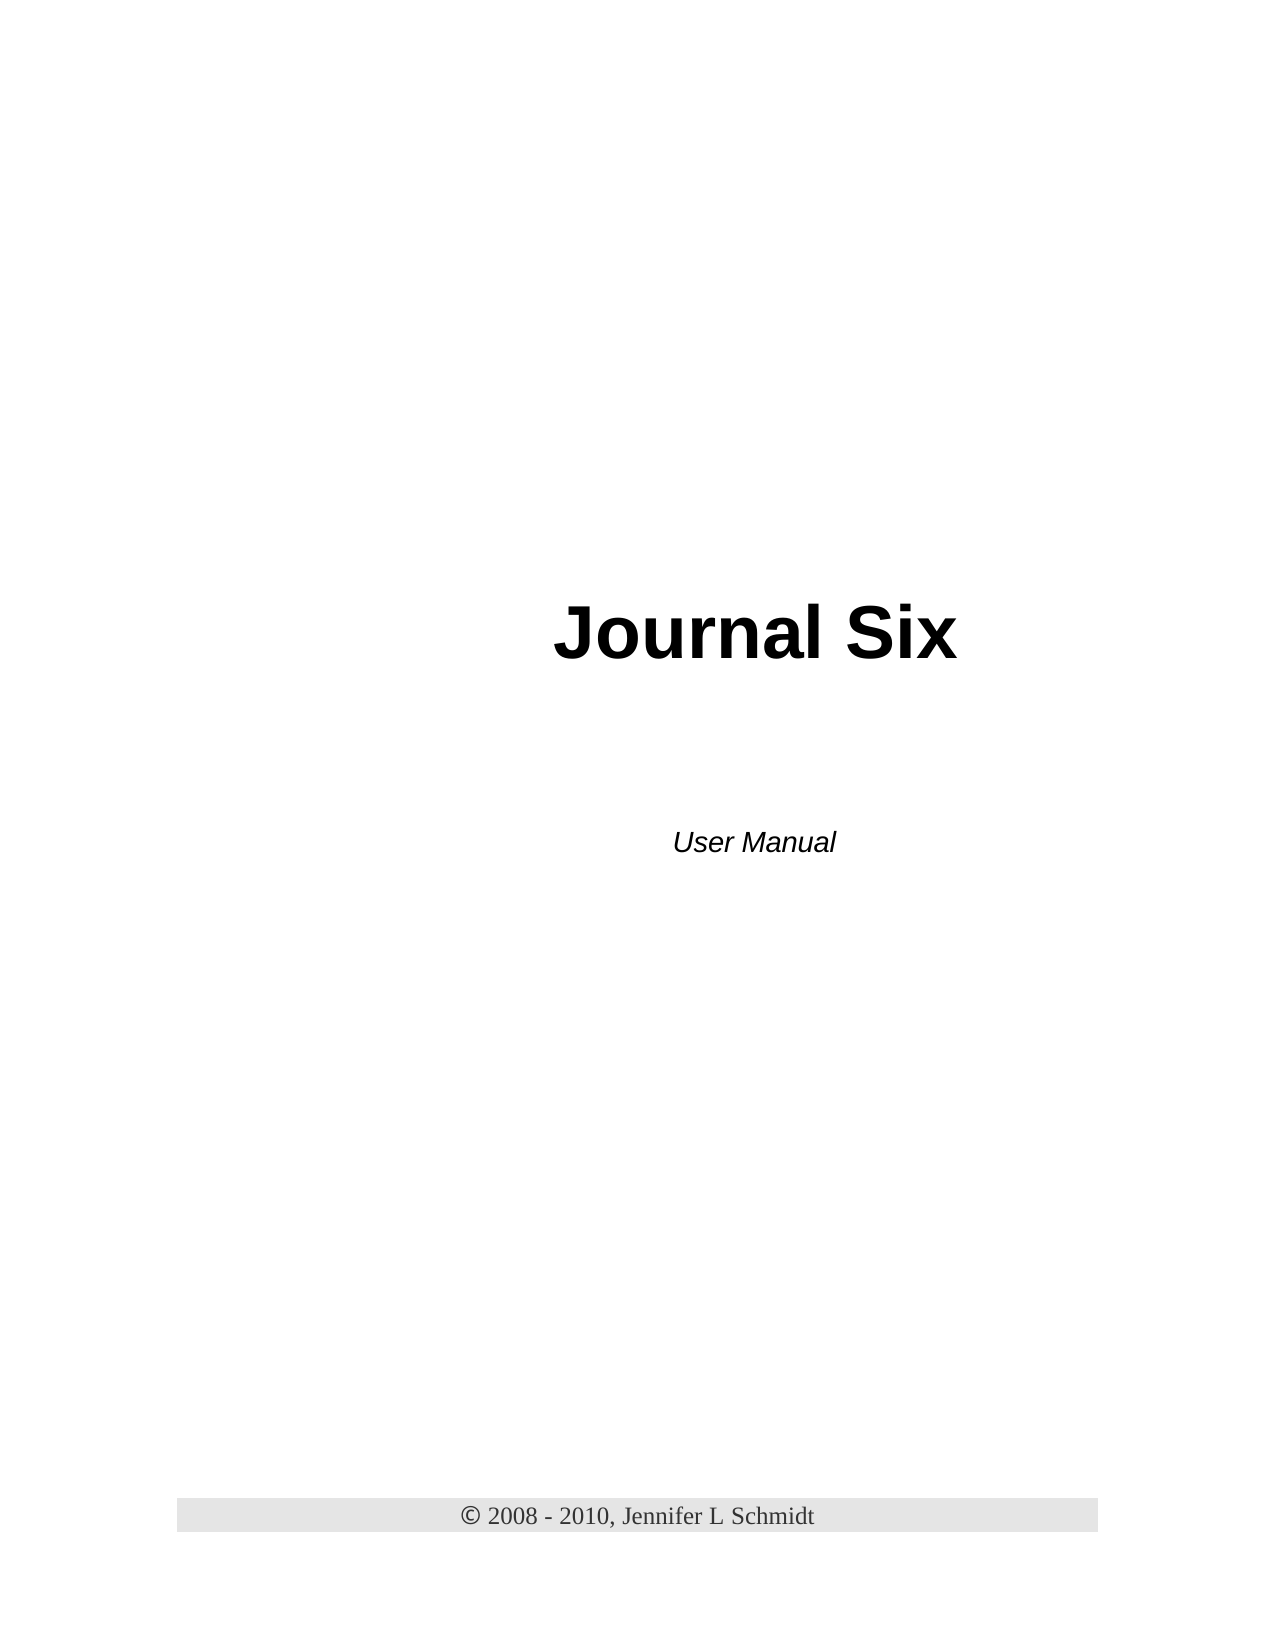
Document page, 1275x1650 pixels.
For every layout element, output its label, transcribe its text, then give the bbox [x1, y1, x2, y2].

title Journal Six [413, 591, 1098, 674]
subtitle User Manual [413, 826, 1098, 859]
